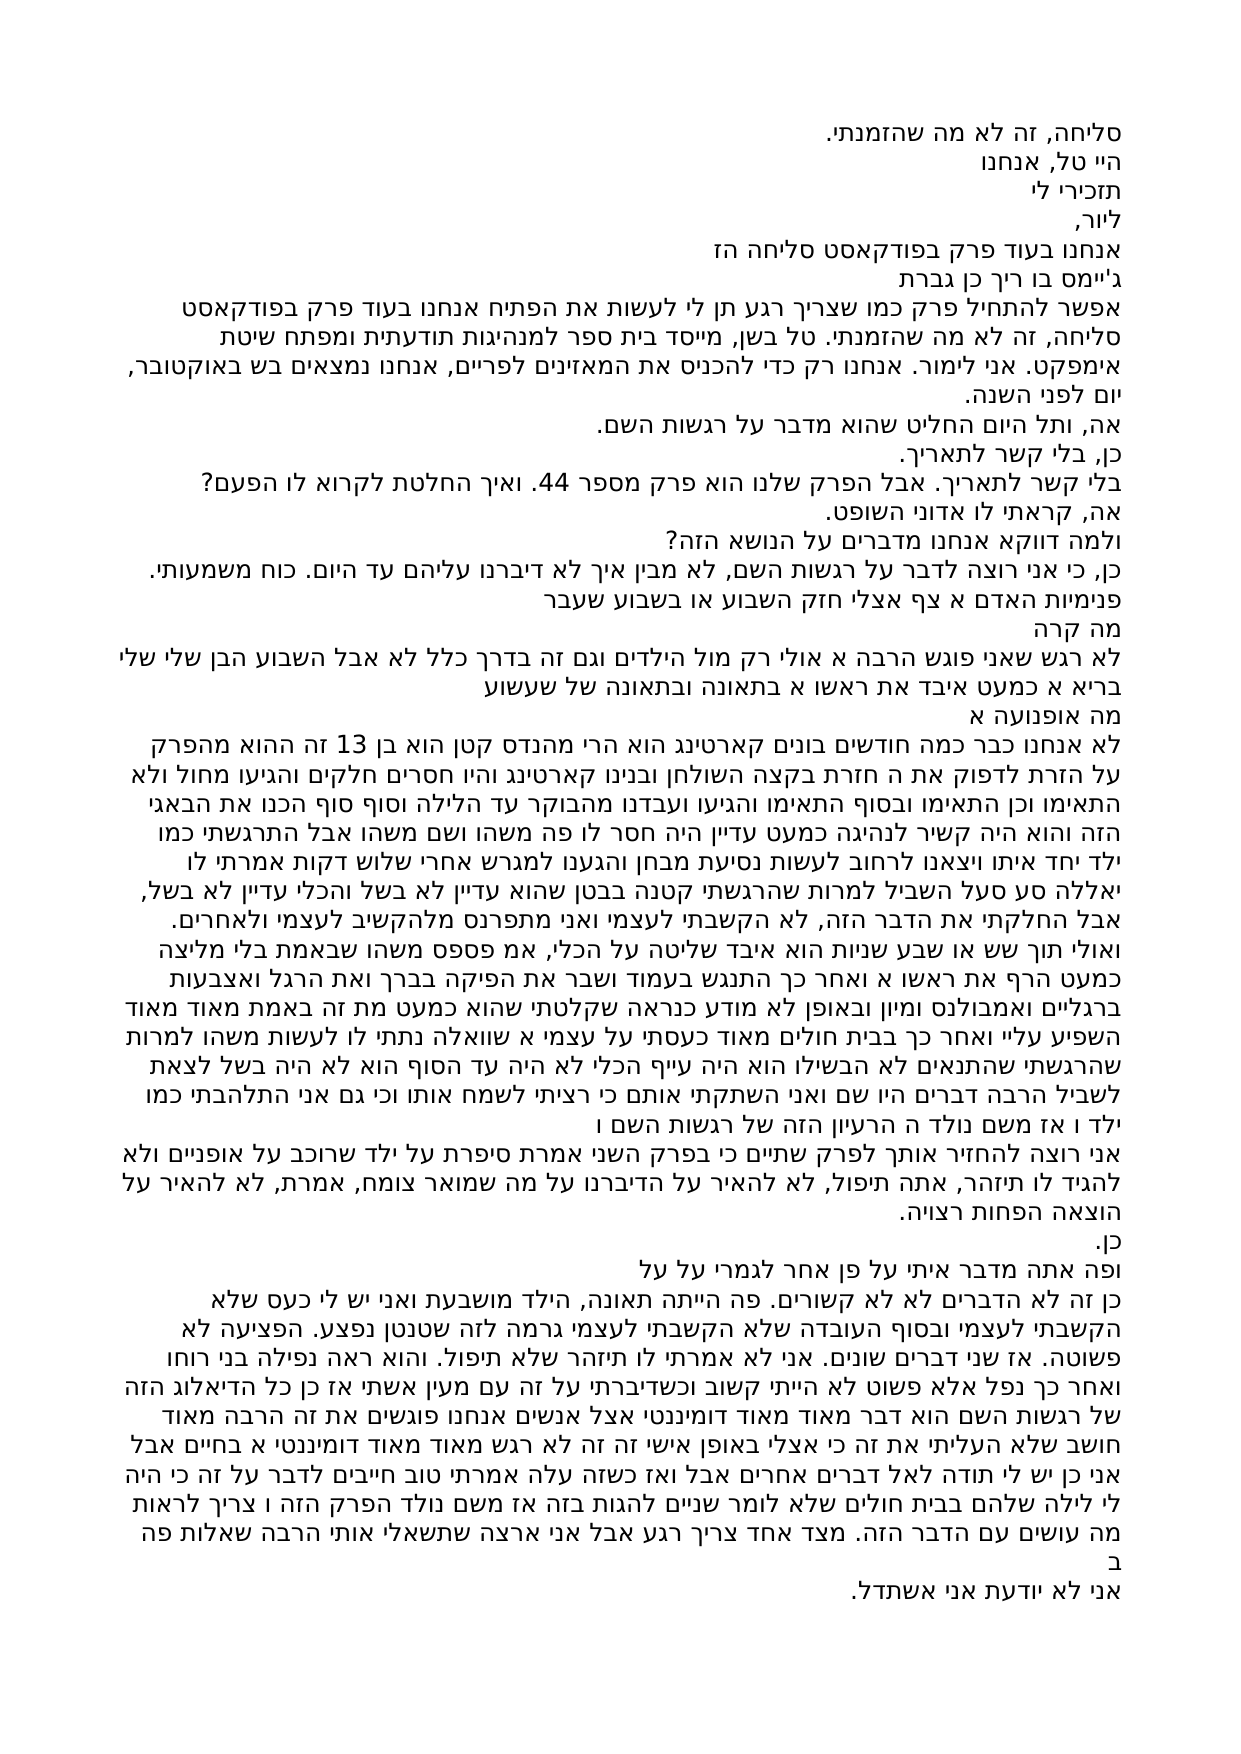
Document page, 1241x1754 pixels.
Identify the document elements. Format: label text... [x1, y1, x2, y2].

text כן זה לא הדברים לא לא קשורים. פה הייתה תאונה, הילד מושבעת ואני יש לי כעס שלא הקשבתי לעצמי ובסוף העובדה שלא הקשבתי לעצמי גרמה לזה שטנטן נפצע. הפציעה לא פשוטה. אז שני דברים שונים. אני לא אמרתי לו תיזהר שלא תיפול. והוא ראה נפילה בני רוחו ואחר כך נפל אלא פשוט לא הייתי קשוב וכשדיברתי על זה עם מעין אשתי אז כן כל הדיאלוג הזה של רגשות השם הוא דבר מאוד מאוד דומיננטי אצל אנשים אנחנו פוגשים את זה הרבה מאוד חושב שלא העליתי את זה כי אצלי באופן אישי זה זה לא רגש מאוד מאוד דומיננטי א בחיים אבל אני כן יש לי תודה לאל דברים אחרים אבל ואז כשזה עלה אמרתי טוב חייבים לדבר על זה כי היה לי לילה שלהם בבית חולים שלא לומר שניים להגות בזה אז משם נולד הפרק הזה ו צריך לראות מה עושים עם הדבר הזה. מצד אחד צריך רגע אבל אני ארצה שתשאלי אותי הרבה שאלות פה ב [118, 1285, 1122, 1576]
text סליחה, זה לא מה שהזמנתי. [118, 118, 1122, 147]
text ופה אתה מדבר איתי על פן אחר לגמרי על על [118, 1256, 1122, 1285]
text בלי קשר לתאריך. אבל הפרק שלנו הוא פרק מספר 44. ואיך החלטת לקרוא לו הפעם? [118, 468, 1122, 497]
text אפשר להתחיל פרק כמו שצריך רגע תן לי לעשות את הפתיח אנחנו בעוד פרק בפודקאסט סליחה, זה לא מה שהזמנתי. טל בשן, מייסד בית ספר למנהיגות תודעתית ומפתח שיטת אימפקט. אני לימור. אנחנו רק כדי להכניס את המאזינים לפריים, אנחנו נמצאים בש באוקטובר, יום לפני השנה. [118, 293, 1122, 410]
text ג'יימס בו ריך כן גברת [118, 264, 1122, 293]
text אה, ותל היום החליט שהוא מדבר על רגשות השם. [118, 410, 1122, 439]
text לא אנחנו כבר כמה חודשים בונים קארטינג הוא הרי מהנדס קטן הוא בן 13 זה ההוא מהפרק על הזרת לדפוק את ה חזרת בקצה השולחן ובנינו קארטינג והיו חסרים חלקים והגיעו מחול ולא התאימו וכן התאימו ובסוף התאימו והגיעו ועבדנו מהבוקר עד הלילה וסוף סוף הכנו את הבאגי הזה והוא היה קשיר לנהיגה כמעט עדיין היה חסר לו פה משהו ושם משהו אבל התרגשתי כמו ילד יחד איתו ויצאנו לרחוב לעשות נסיעת מבחן והגענו למגרש אחרי שלוש דקות אמרתי לו יאללה סע סעל השביל למרות שהרגשתי קטנה בבטן שהוא עדיין לא בשל והכלי עדיין לא בשל, אבל החלקתי את הדבר הזה, לא הקשבתי לעצמי ואני מתפרנס מלהקשיב לעצמי ולאחרים. ואולי תוך שש או שבע שניות הוא איבד שליטה על הכלי, אמ פספס משהו שבאמת בלי מליצה כמעט הרף את ראשו א ואחר כך התנגש בעמוד ושבר את הפיקה בברך ואת הרגל ואצבעות ברגליים ואמבולנס ומיון ובאופן לא מודע כנראה שקלטתי שהוא כמעט מת זה באמת מאוד מאוד השפיע עליי ואחר כך בבית חולים מאוד כעסתי על עצמי א שוואלה נתתי לו לעשות משהו למרות שהרגשתי שהתנאים לא הבשילו הוא היה עייף הכלי לא היה עד הסוף הוא לא היה בשל לצאת לשביל הרבה דברים היו שם ואני השתקתי אותם כי רציתי לשמח אותו וכי גם אני התלהבתי כמו ילד ו אז משם נולד ה הרעיון הזה של רגשות השם ו [118, 731, 1122, 1139]
text ליור, [118, 206, 1122, 235]
text אני רוצה להחזיר אותך לפרק שתיים כי בפרק השני אמרת סיפרת על ילד שרוכב על אופניים ולא להגיד לו תיזהר, אתה תיפול, לא להאיר על הדיברנו על מה שמואר צומח, אמרת, לא להאיר על הוצאה הפחות רצויה. [118, 1139, 1122, 1226]
text מה אופנועה א [118, 701, 1122, 731]
text אנחנו בעוד פרק בפודקאסט סליחה הז [118, 235, 1122, 264]
text אני לא יודעת אני אשתדל. [118, 1576, 1122, 1606]
text כן, כי אני רוצה לדבר על רגשות השם, לא מבין איך לא דיברנו עליהם עד היום. כוח משמעותי. פנימיות האדם א צף אצלי חזק השבוע או בשבוע שעבר [118, 556, 1122, 614]
text היי טל, אנחנו [118, 147, 1122, 176]
text כן. [118, 1226, 1122, 1256]
text אה, קראתי לו אדוני השופט. [118, 497, 1122, 526]
text כן, בלי קשר לתאריך. [118, 439, 1122, 468]
text מה קרה [118, 614, 1122, 643]
text לא רגש שאני פוגש הרבה א אולי רק מול הילדים וגם זה בדרך כלל לא אבל השבוע הבן שלי שלי בריא א כמעט איבד את ראשו א בתאונה ובתאונה של שעשוע [118, 643, 1122, 701]
text תזכירי לי [118, 176, 1122, 206]
text ולמה דווקא אנחנו מדברים על הנושא הזה? [118, 526, 1122, 556]
